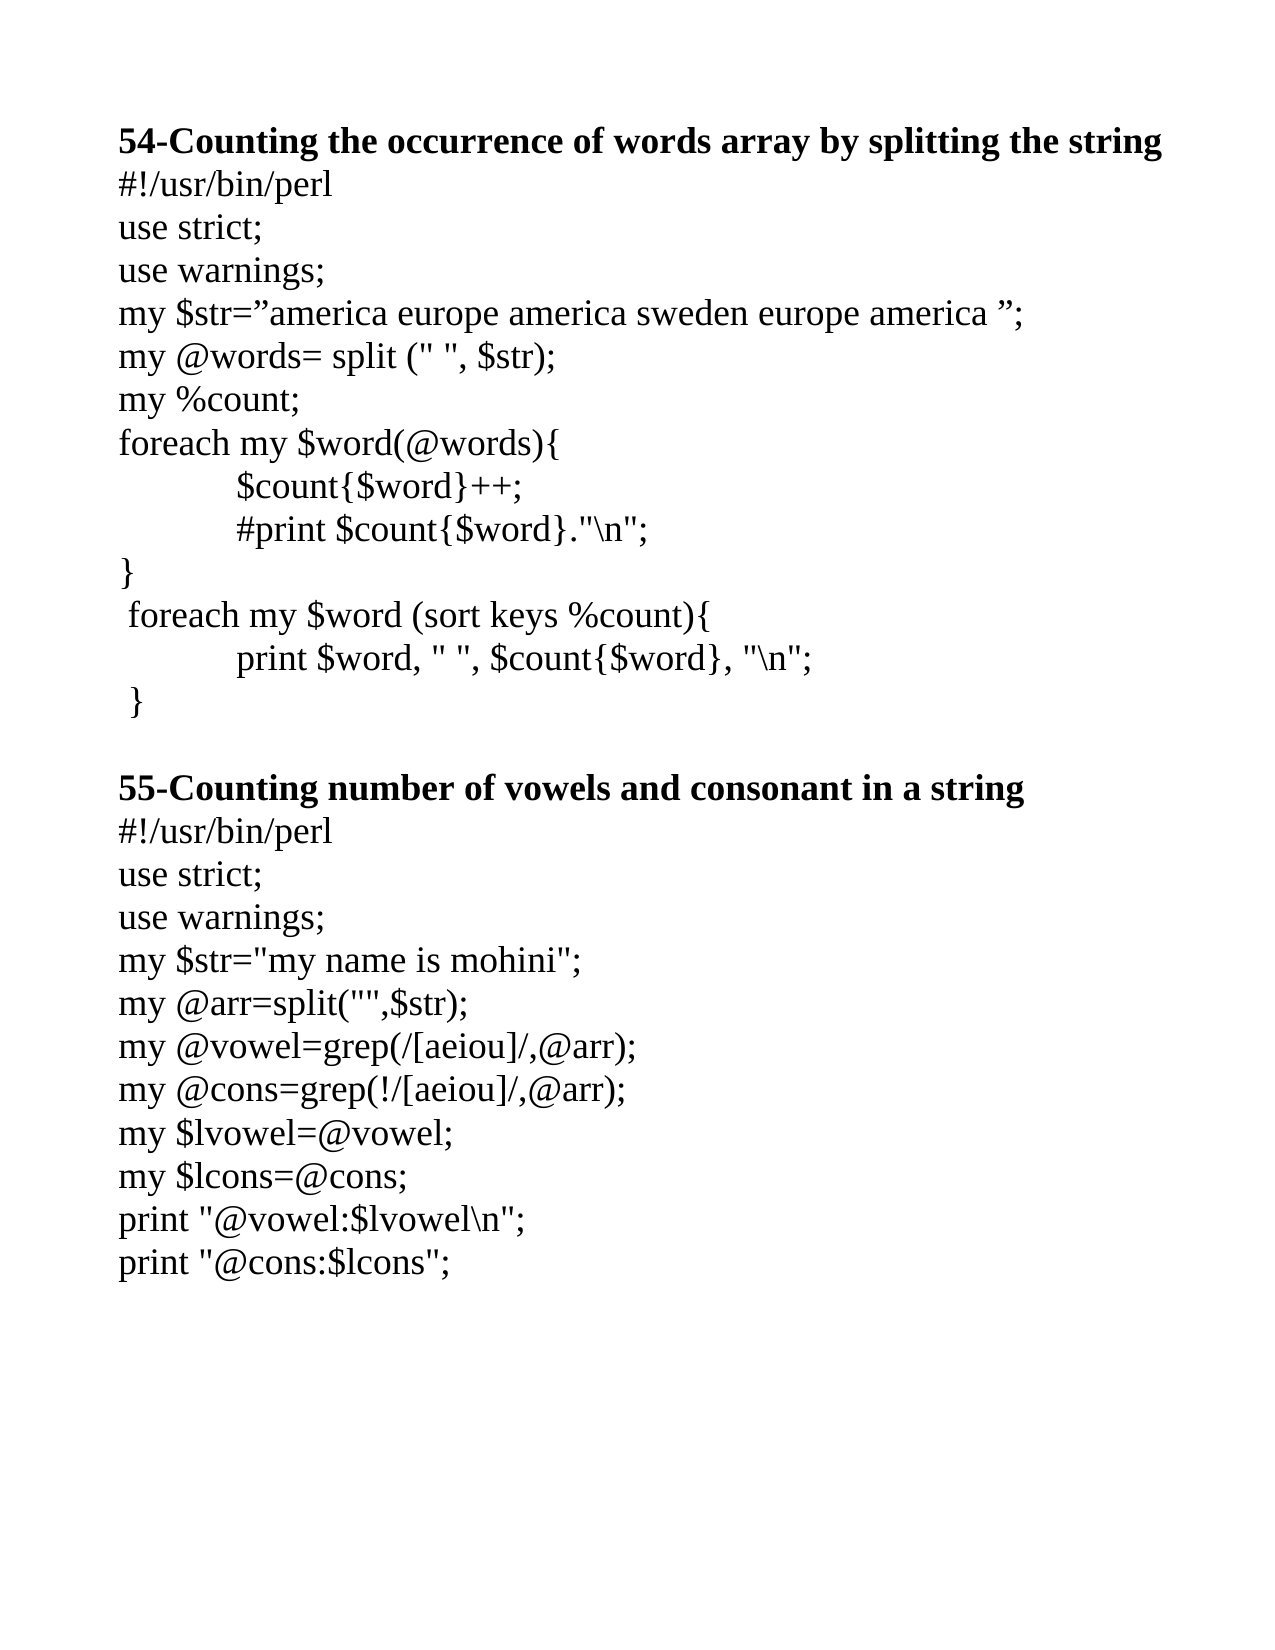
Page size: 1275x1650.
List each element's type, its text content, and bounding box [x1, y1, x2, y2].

text my @words= split (" ", $str); [118, 334, 1275, 377]
text my $lcons=@cons; [118, 1153, 1275, 1196]
text print "@vowel:$lvowel\n"; [118, 1196, 1275, 1239]
text my @vowel=grep(/[aeiou]/,@arr); [118, 1024, 1275, 1067]
text 54-Counting the occurrence of words array by splitting the string [118, 118, 1275, 161]
text foreach my $word (sort keys %count){ [118, 592, 1275, 636]
text #print $count{$word}."\n"; [118, 506, 1275, 549]
text } [118, 549, 1275, 592]
text my @cons=grep(!/[aeiou]/,@arr); [118, 1067, 1275, 1110]
text print "@cons:$lcons"; [118, 1239, 1275, 1282]
text $count{$word}++; [118, 463, 1275, 506]
text use warnings; [118, 894, 1275, 937]
text 55-Counting number of vowels and consonant in a string [118, 765, 1275, 808]
text my $lvowel=@vowel; [118, 1110, 1275, 1153]
text use warnings; [118, 247, 1275, 291]
text print $word, " ", $count{$word}, "\n"; [118, 636, 1275, 679]
text my %count; [118, 377, 1275, 420]
text my $str="my name is mohini"; [118, 937, 1275, 981]
text my $str=”america europe america sweden europe america ”; [118, 291, 1275, 334]
text foreach my $word(@words){ [118, 420, 1275, 463]
text #!/usr/bin/perl [118, 808, 1275, 851]
text #!/usr/bin/perl [118, 161, 1275, 204]
text } [118, 679, 1275, 722]
text use strict; [118, 851, 1275, 894]
text use strict; [118, 204, 1275, 247]
text my @arr=split("",$str); [118, 981, 1275, 1024]
